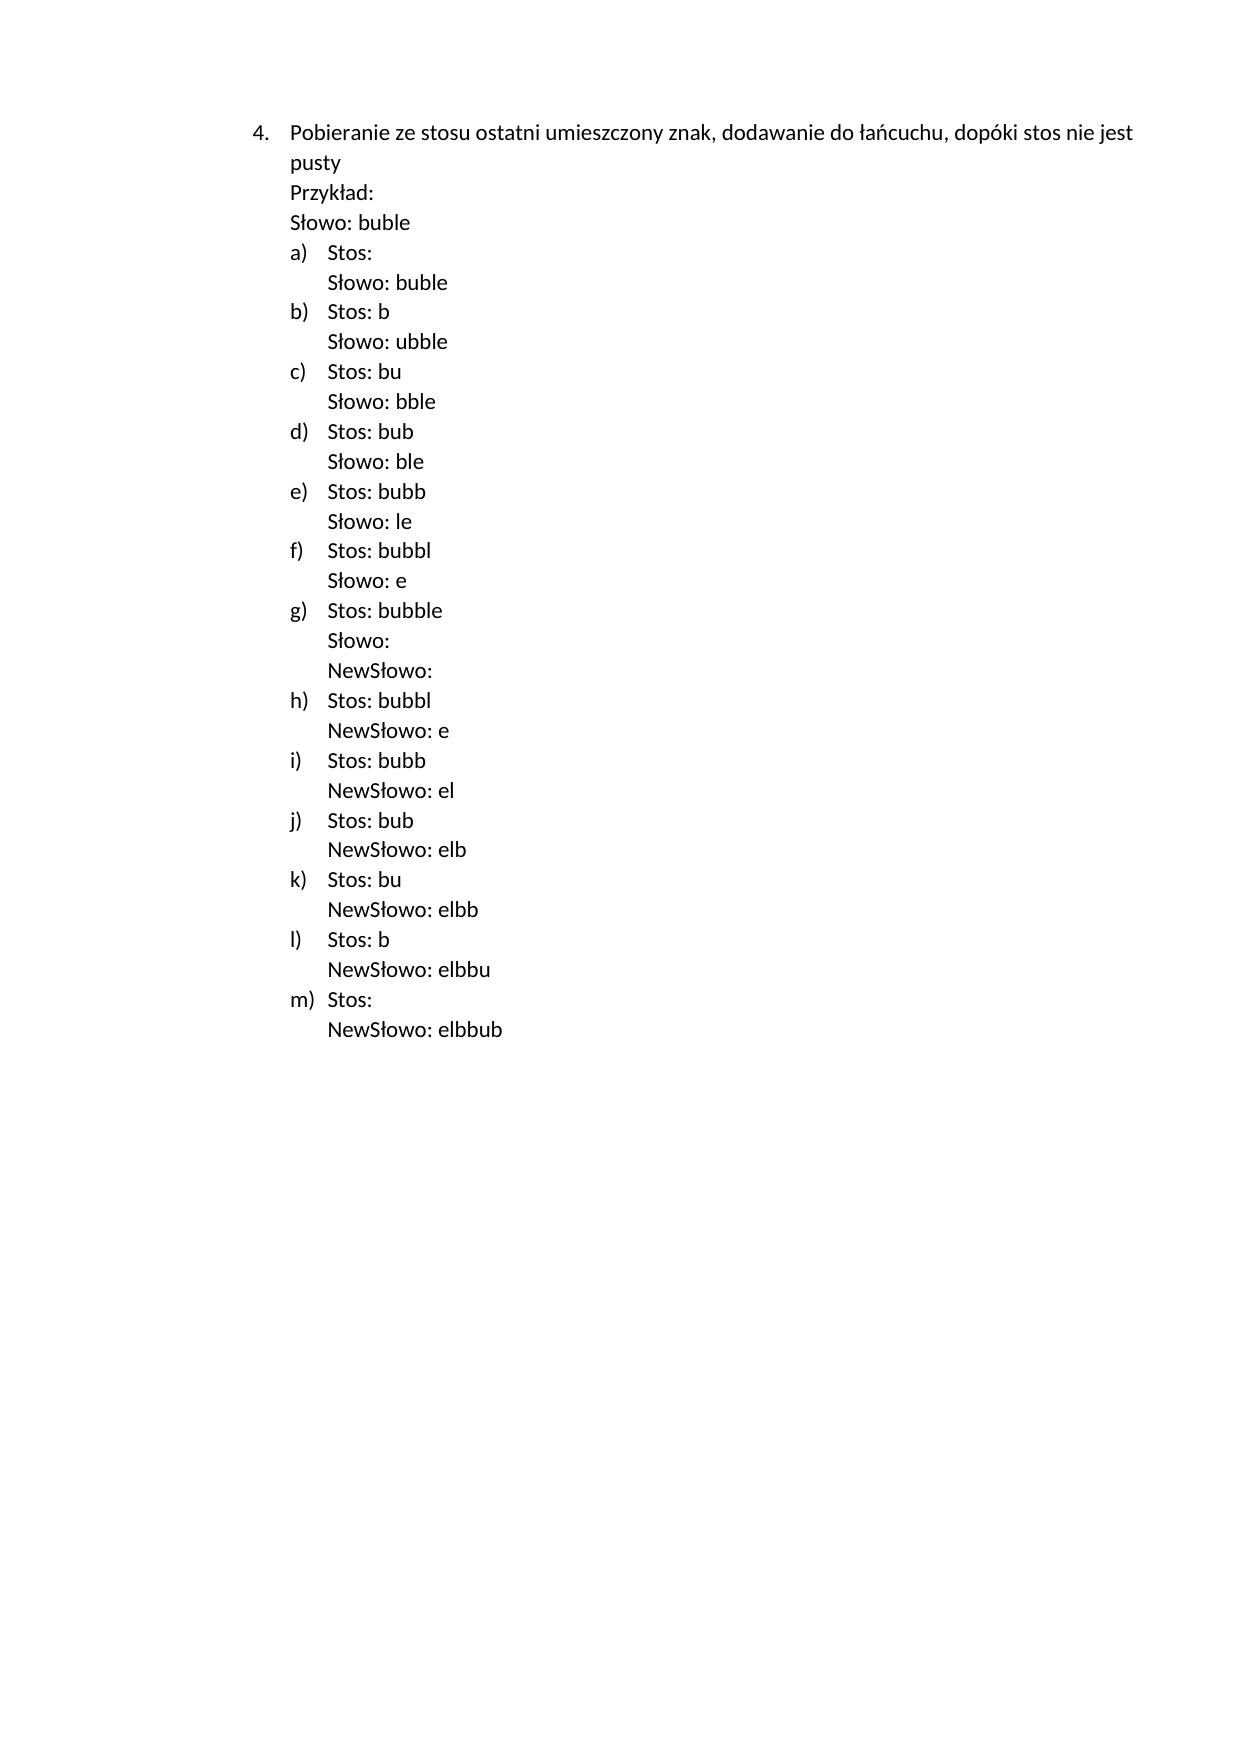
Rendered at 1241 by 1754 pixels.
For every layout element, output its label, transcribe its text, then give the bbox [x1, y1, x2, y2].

list Stos: [290, 985, 1152, 1013]
list NewSłowo: elb [327, 836, 1152, 864]
list Słowo: [327, 626, 1152, 654]
list Słowo: bble [327, 387, 1152, 415]
list Pobieranie ze stosu ostatni umieszczony znak, dodawanie do łańcuchu, dopóki stos nie jest pusty [252, 118, 1152, 176]
list Stos: b [290, 297, 1152, 326]
list Stos: bubbl [290, 686, 1152, 714]
list Stos: b [290, 925, 1152, 953]
list Stos: bub [290, 806, 1152, 834]
list NewSłowo: [327, 656, 1152, 684]
list Słowo: e [327, 567, 1152, 594]
list Stos: bu [290, 357, 1152, 385]
list Słowo: buble [327, 268, 1152, 296]
list NewSłowo: el [327, 776, 1152, 804]
list Przykład: [290, 178, 1152, 206]
list NewSłowo: elbbub [327, 1015, 1152, 1043]
list Stos: [290, 238, 1152, 266]
list Stos: bubb [290, 477, 1152, 505]
list Stos: bub [290, 417, 1152, 445]
list NewSłowo: e [327, 716, 1152, 744]
list Słowo: buble [290, 208, 1152, 236]
list Słowo: ble [327, 447, 1152, 475]
list Stos: bubble [290, 596, 1152, 624]
list Stos: bu [290, 866, 1152, 893]
list Stos: bubb [290, 746, 1152, 774]
list Słowo: le [327, 507, 1152, 535]
list Stos: bubbl [290, 537, 1152, 565]
list NewSłowo: elbb [327, 895, 1152, 923]
list Słowo: ubble [327, 327, 1152, 355]
list NewSłowo: elbbu [327, 955, 1152, 983]
